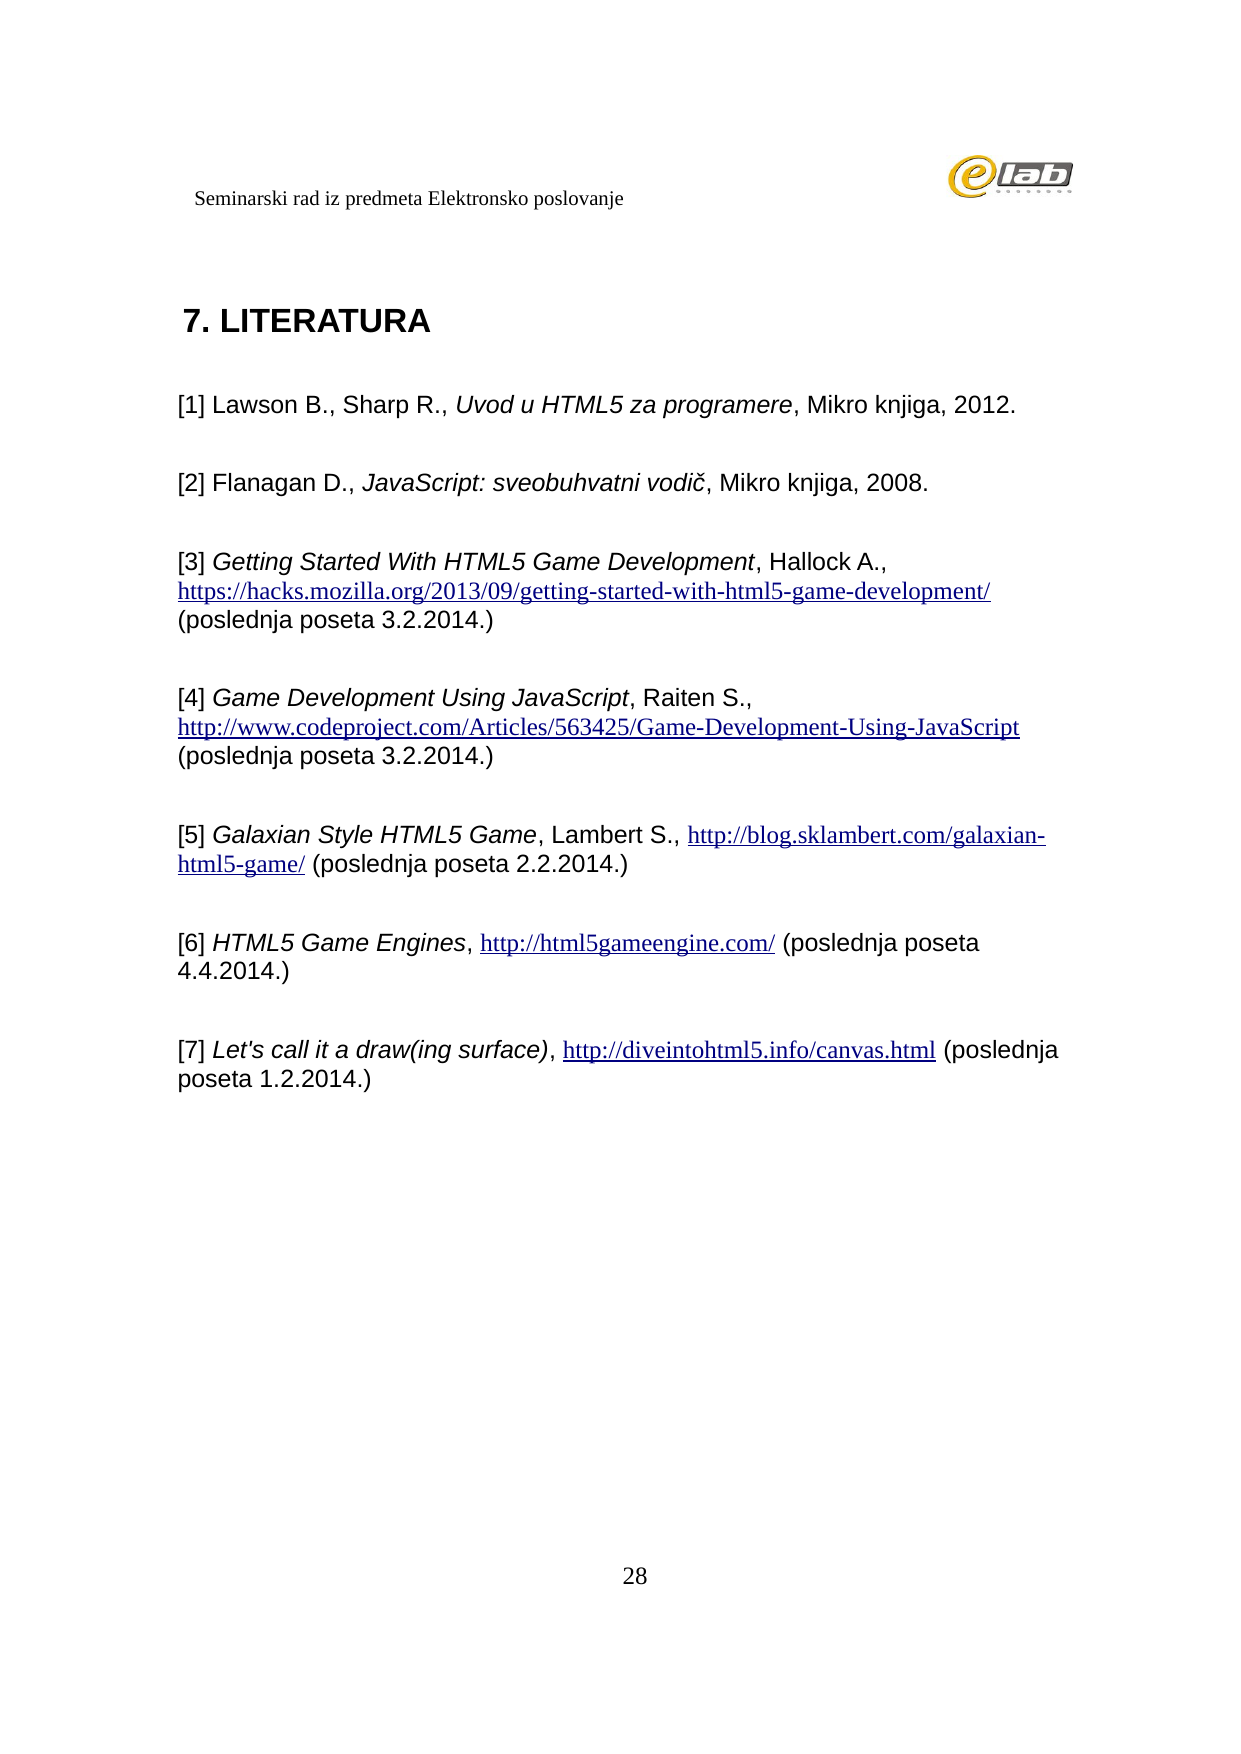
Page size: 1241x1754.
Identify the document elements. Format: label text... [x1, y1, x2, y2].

text [5] Galaxian Style HTML5 Game, Lambert S., http://blog.sklambert.com/galaxian-html5-game/ (poslednja poseta 2.2.2014.) [177, 820, 1093, 877]
subtitle 7. LITERATURA [182, 301, 1068, 339]
text [7] Let's call it a draw(ing surface), http://diveintohtml5.info/canvas.html (poslednja poseta 1.2.2014.) [177, 1035, 1093, 1093]
text [1] Lawson B., Sharp R., Uvod u HTML5 za programere, Mikro knjiga, 2012. [177, 389, 1093, 418]
picture [946, 155, 1074, 198]
text [4] Game Development Using JavaScript, Raiten S., http://www.codeproject.com/Articles/563425/Game-Development-Using-JavaScript (poslednja poseta 3.2.2014.) [177, 683, 1093, 770]
text [3] Getting Started With HTML5 Game Development, Hallock A., https://hacks.mozilla.org/2013/09/getting-started-with-html5-game-development/ (poslednja poseta 3.2.2014.) [177, 547, 1093, 633]
text [2] Flanagan D., JavaScript: sveobuhvatni vodič, Mikro knjiga, 2008. [177, 468, 1093, 497]
text [6] HTML5 Game Engines, http://html5gameengine.com/ (poslednja poseta 4.4.2014.) [177, 927, 1093, 985]
